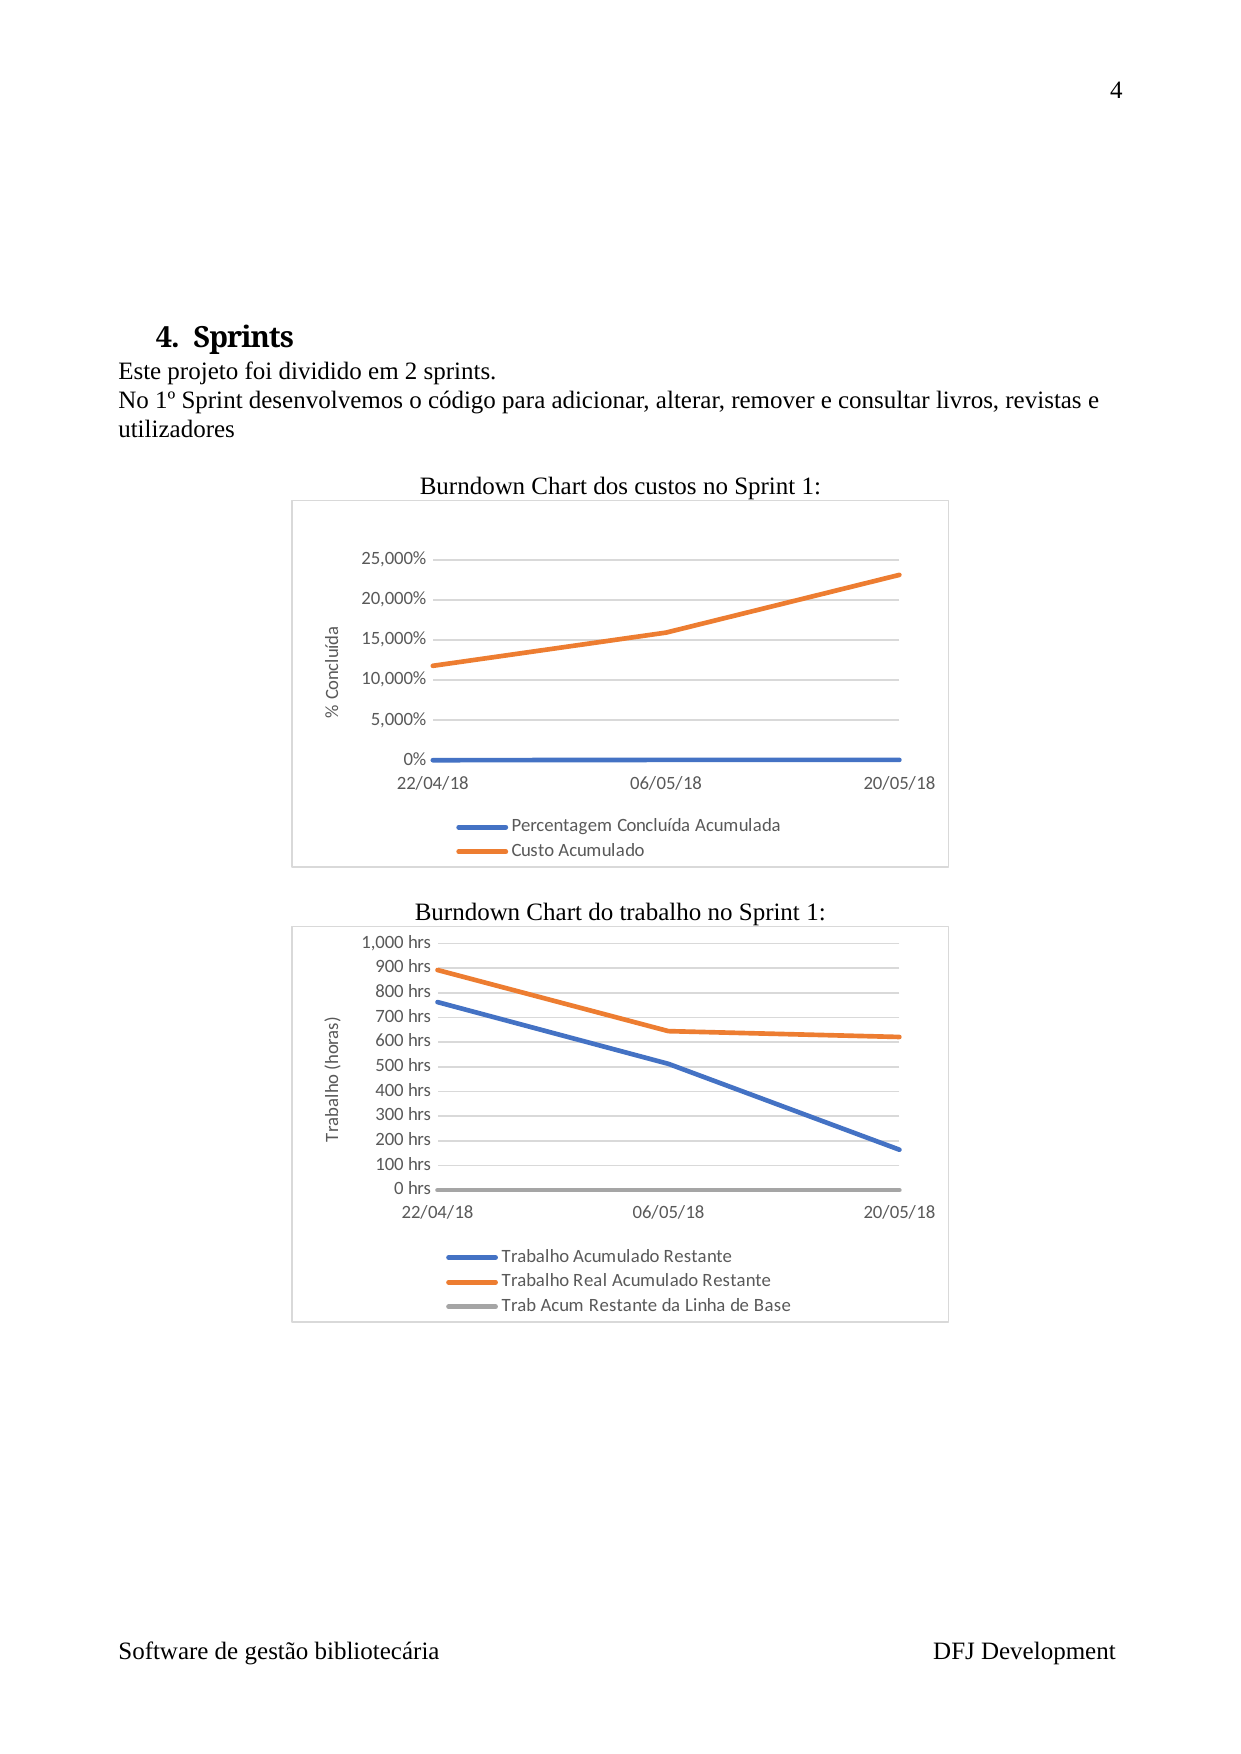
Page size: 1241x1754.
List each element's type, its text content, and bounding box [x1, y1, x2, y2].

text Este projeto foi dividido em 2 sprints. [118, 356, 1122, 385]
text Burndown Chart do trabalho no Sprint 1: [118, 897, 1122, 926]
list Sprints [156, 317, 1122, 356]
text Burndown Chart dos custos no Sprint 1: [118, 471, 1122, 500]
text No 1º Sprint desenvolvemos o código para adicionar, alterar, remover e consultar livros, revistas e utilizadores [118, 385, 1122, 442]
